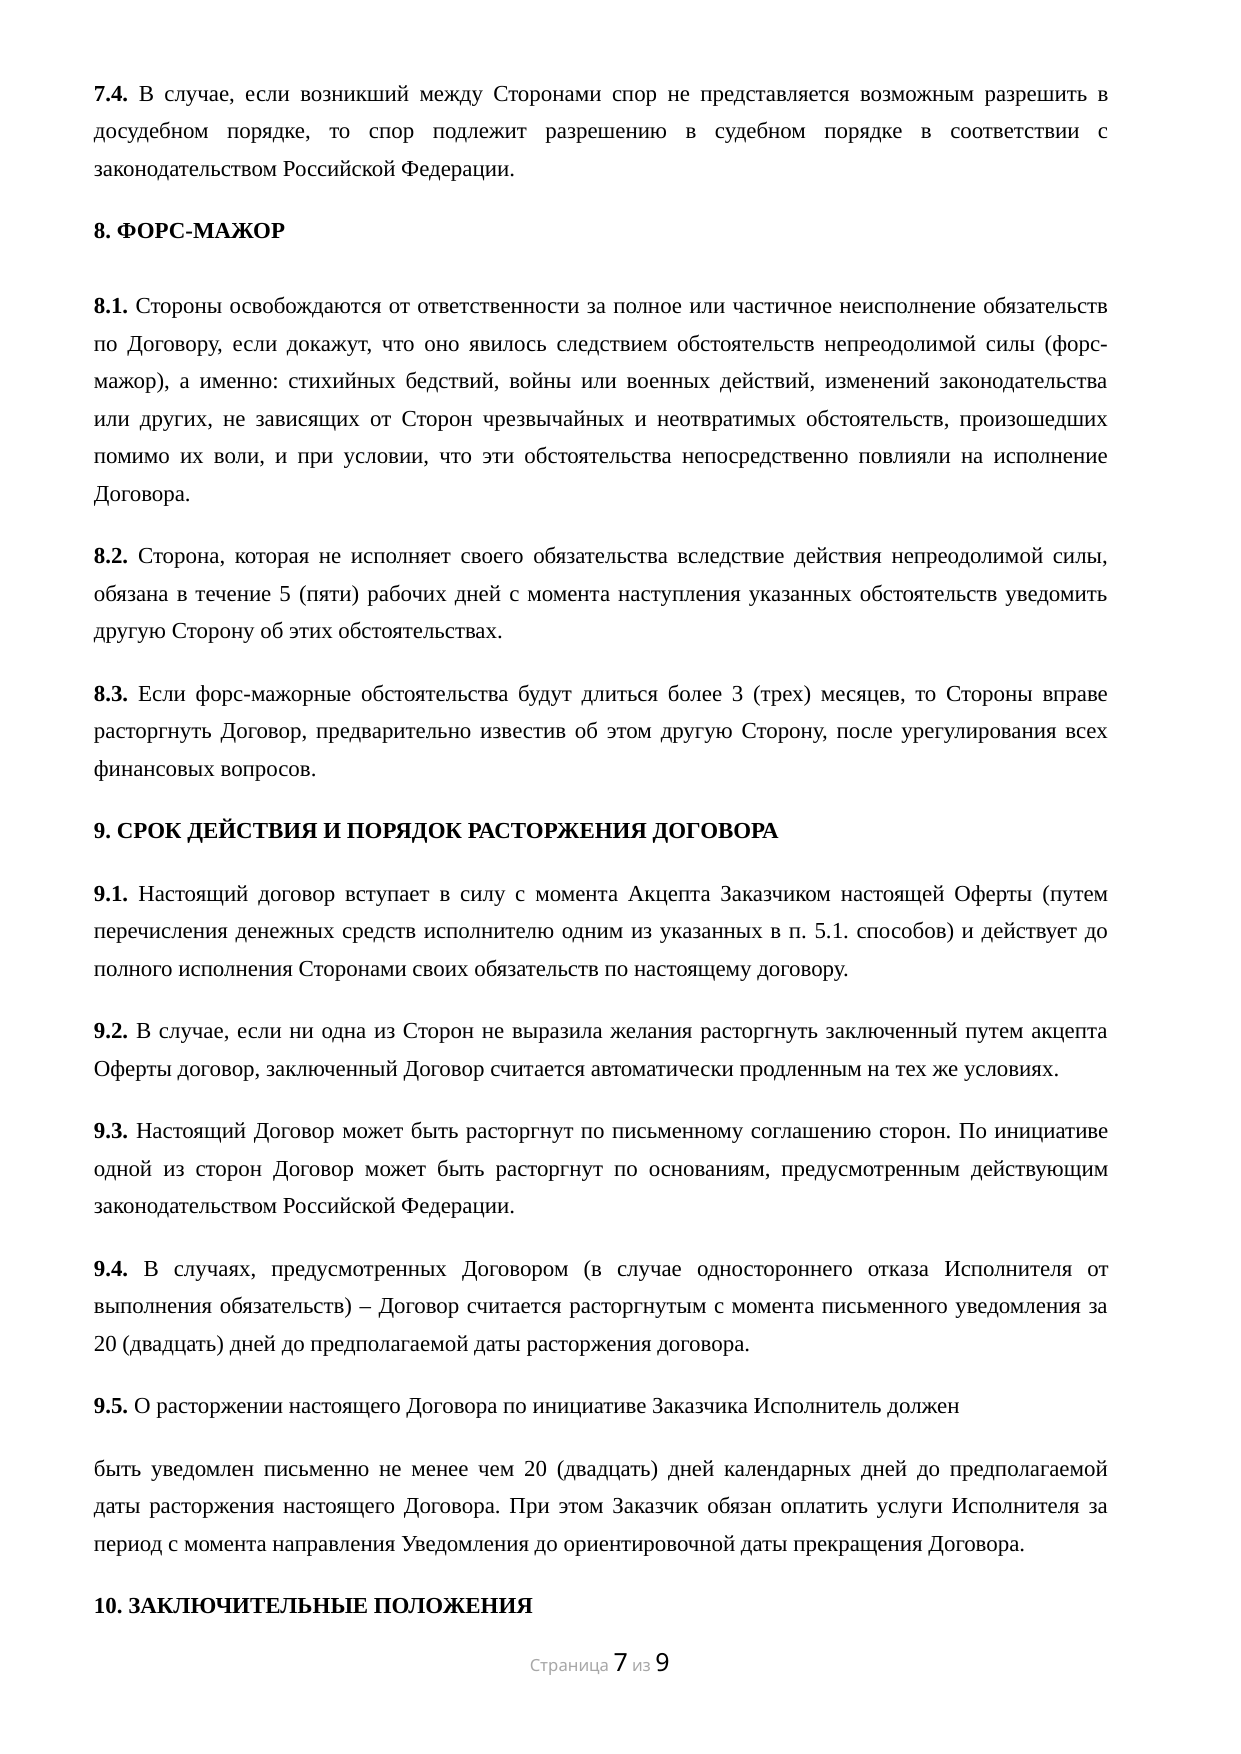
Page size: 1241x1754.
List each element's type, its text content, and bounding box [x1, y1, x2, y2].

text 9. СРОК ДЕЙСТВИЯ И ПОРЯДОК РАСТОРЖЕНИЯ ДОГОВОРА [94, 806, 1109, 844]
text 9.1. Настоящий договор вступает в силу с момента Акцепта Заказчиком настоящей Оферты (путем перечисления денежных средств исполнителю одним из указанных в п. 5.1. способов) и действует до полного исполнения Сторонами своих обязательств по настоящему договору. [94, 869, 1109, 981]
text 8. ФОРС-МАЖОР 8.1. Стороны освобождаются от ответственности за полное или частичное неисполнение обязательств по Договору, если докажут, что оно явилось следствием обстоятельств непреодолимой силы (форс-мажор), а именно: стихийных бедствий, войны или военных действий, изменений законодательства или других, не зависящих от Сторон чрезвычайных и неотвратимых обстоятельств, произошедших помимо их воли, и при условии, что эти обстоятельства непосредственно повлияли на исполнение Договора. [94, 206, 1109, 506]
text 9.2. В случае, если ни одна из Сторон не выразила желания расторгнуть заключенный путем акцепта Оферты договор, заключенный Договор считается автоматически продленным на тех же условиях. [94, 1006, 1109, 1081]
text 8.2. Сторона, которая не исполняет своего обязательства вследствие действия непреодолимой силы, обязана в течение 5 (пяти) рабочих дней с момента наступления указанных обстоятельств уведомить другую Сторону об этих обстоятельствах. [94, 531, 1109, 644]
text быть уведомлен письменно не менее чем 20 (двадцать) дней календарных дней до предполагаемой даты расторжения настоящего Договора. При этом Заказчик обязан оплатить услуги Исполнителя за период с момента направления Уведомления до ориентировочной даты прекращения Договора. [94, 1444, 1109, 1556]
text 9.5. О расторжении настоящего Договора по инициативе Заказчика Исполнитель должен [94, 1381, 1109, 1419]
text 9.4. В случаях, предусмотренных Договором (в случае одностороннего отказа Исполнителя от выполнения обязательств) – Договор считается расторгнутым с момента письменного уведомления за 20 (двадцать) дней до предполагаемой даты расторжения договора. [94, 1244, 1109, 1356]
text 9.3. Настоящий Договор может быть расторгнут по письменному соглашению сторон. По инициативе одной из сторон Договор может быть расторгнут по основаниям, предусмотренным действующим законодательством Российской Федерации. [94, 1106, 1109, 1219]
text 8.3. Если форс-мажорные обстоятельства будут длиться более 3 (трех) месяцев, то Стороны вправе расторгнуть Договор, предварительно известив об этом другую Сторону, после урегулирования всех финансовых вопросов. [94, 669, 1109, 781]
text 7.4. В случае, если возникший между Сторонами спор не представляется возможным разрешить в досудебном порядке, то спор подлежит разрешению в судебном порядке в соответствии с законодательством Российской Федерации. [94, 69, 1109, 181]
text 10. ЗАКЛЮЧИТЕЛЬНЫЕ ПОЛОЖЕНИЯ [94, 1581, 1109, 1619]
